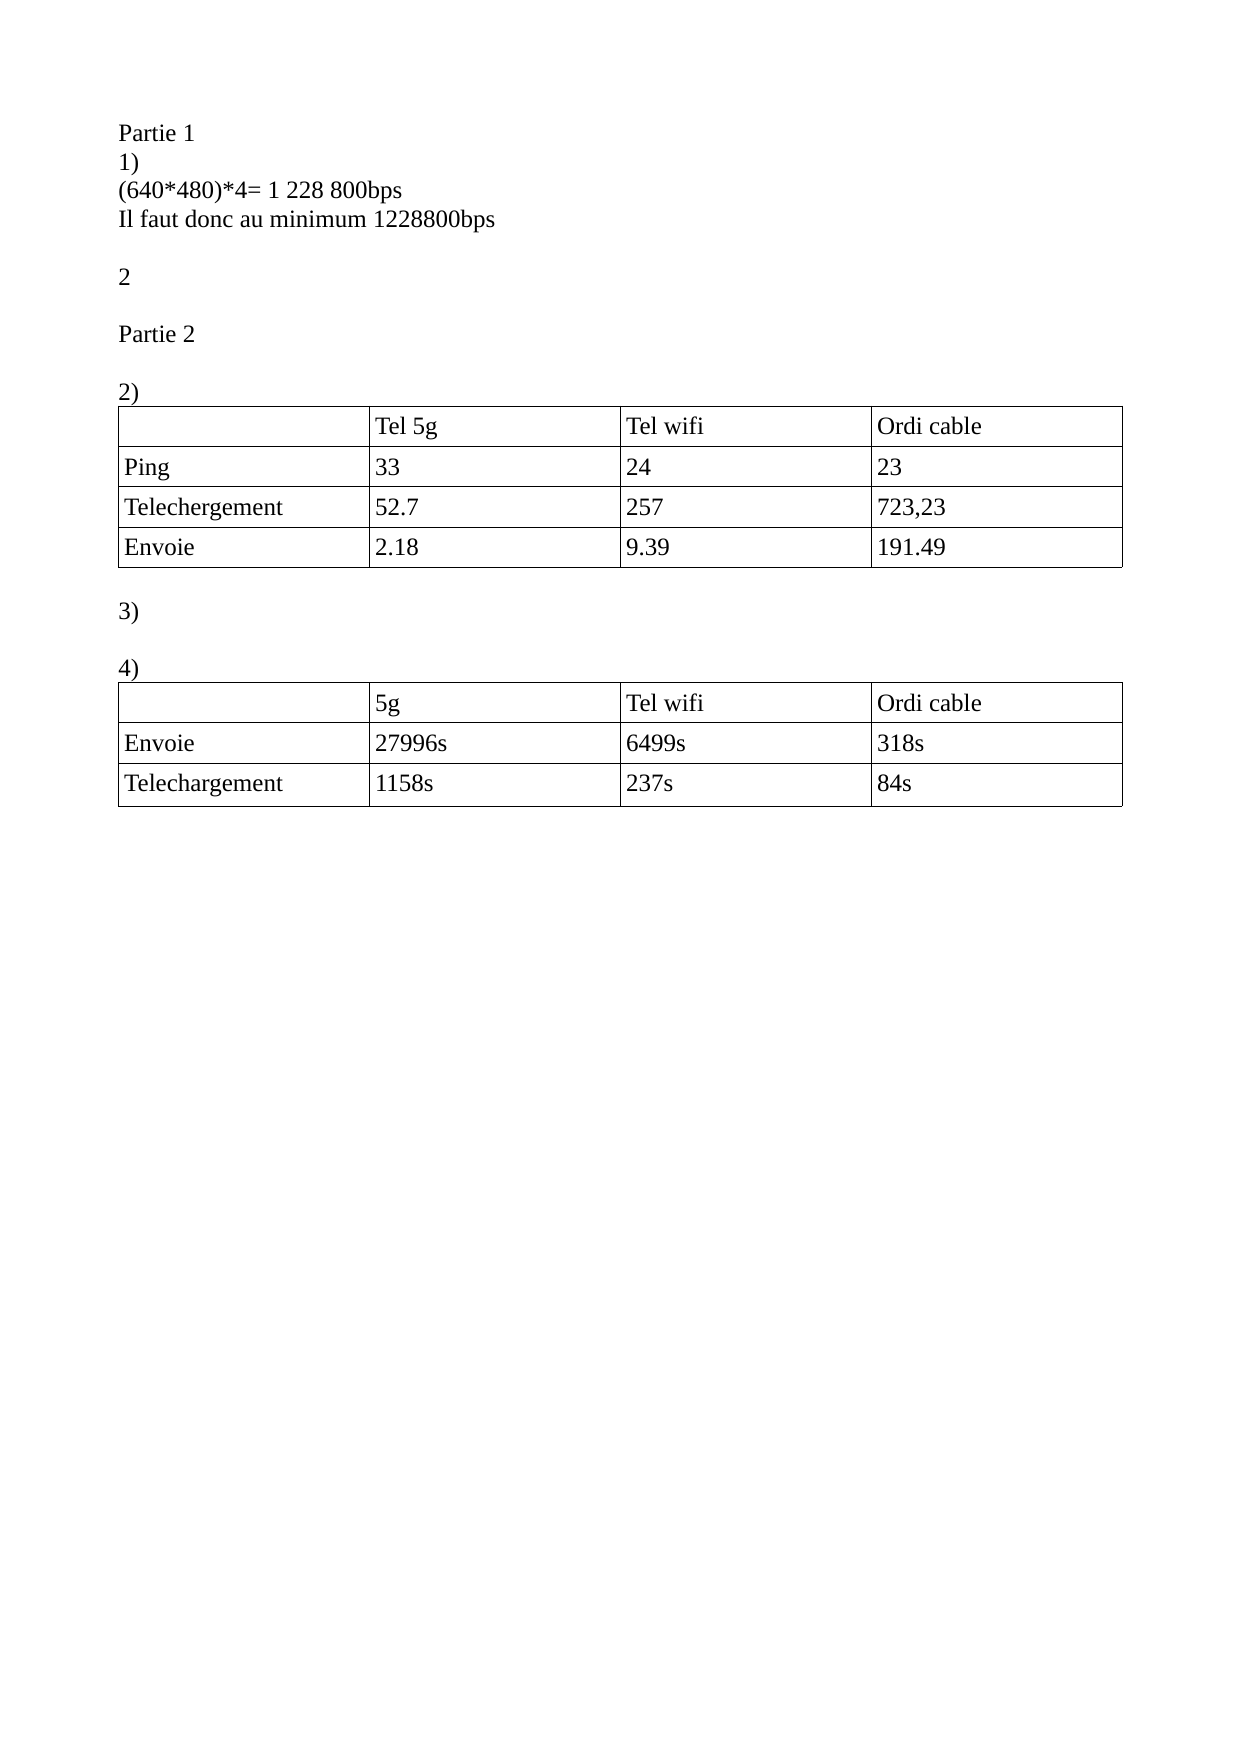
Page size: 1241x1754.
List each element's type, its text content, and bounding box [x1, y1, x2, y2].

table_cell 1158s [370, 764, 620, 806]
table_header Tel wifi [621, 407, 871, 446]
text 3) [118, 596, 1122, 624]
table_cell Telechergement [119, 487, 369, 527]
table_cell 27996s [370, 723, 620, 763]
table_cell 257 [621, 487, 871, 527]
text Il faut donc au minimum 1228800bps [118, 204, 1122, 233]
table_cell Ping [119, 447, 369, 486]
text Partie 2 [118, 319, 1122, 348]
table_cell 237s [621, 764, 871, 806]
table_cell 6499s [621, 723, 871, 763]
table_header [119, 407, 369, 446]
text Partie 1 [118, 118, 1122, 147]
table_cell 723,23 [872, 487, 1122, 527]
text 1) [118, 147, 1122, 176]
table_cell 33 [370, 447, 620, 486]
text 4) [118, 653, 1122, 682]
text (640*480)*4= 1 228 800bps [118, 176, 1122, 204]
table_header Tel wifi [621, 683, 871, 722]
table_cell Envoie [119, 528, 369, 567]
table_header 5g [370, 683, 620, 722]
text 2 [118, 262, 1122, 291]
table_cell Envoie [119, 723, 369, 763]
table_cell 9.39 [621, 528, 871, 567]
table_cell 84s [872, 764, 1122, 806]
text 2) [118, 377, 1122, 406]
table_header [119, 683, 369, 722]
table_cell 191.49 [872, 528, 1122, 567]
table_cell Telechargement [119, 764, 369, 806]
table_header Tel 5g [370, 407, 620, 446]
table_cell 24 [621, 447, 871, 486]
table_header Ordi cable [872, 407, 1122, 446]
table_cell 2.18 [370, 528, 620, 567]
table_cell 52.7 [370, 487, 620, 527]
table_cell 23 [872, 447, 1122, 486]
table_cell 318s [872, 723, 1122, 763]
table_header Ordi cable [872, 683, 1122, 722]
